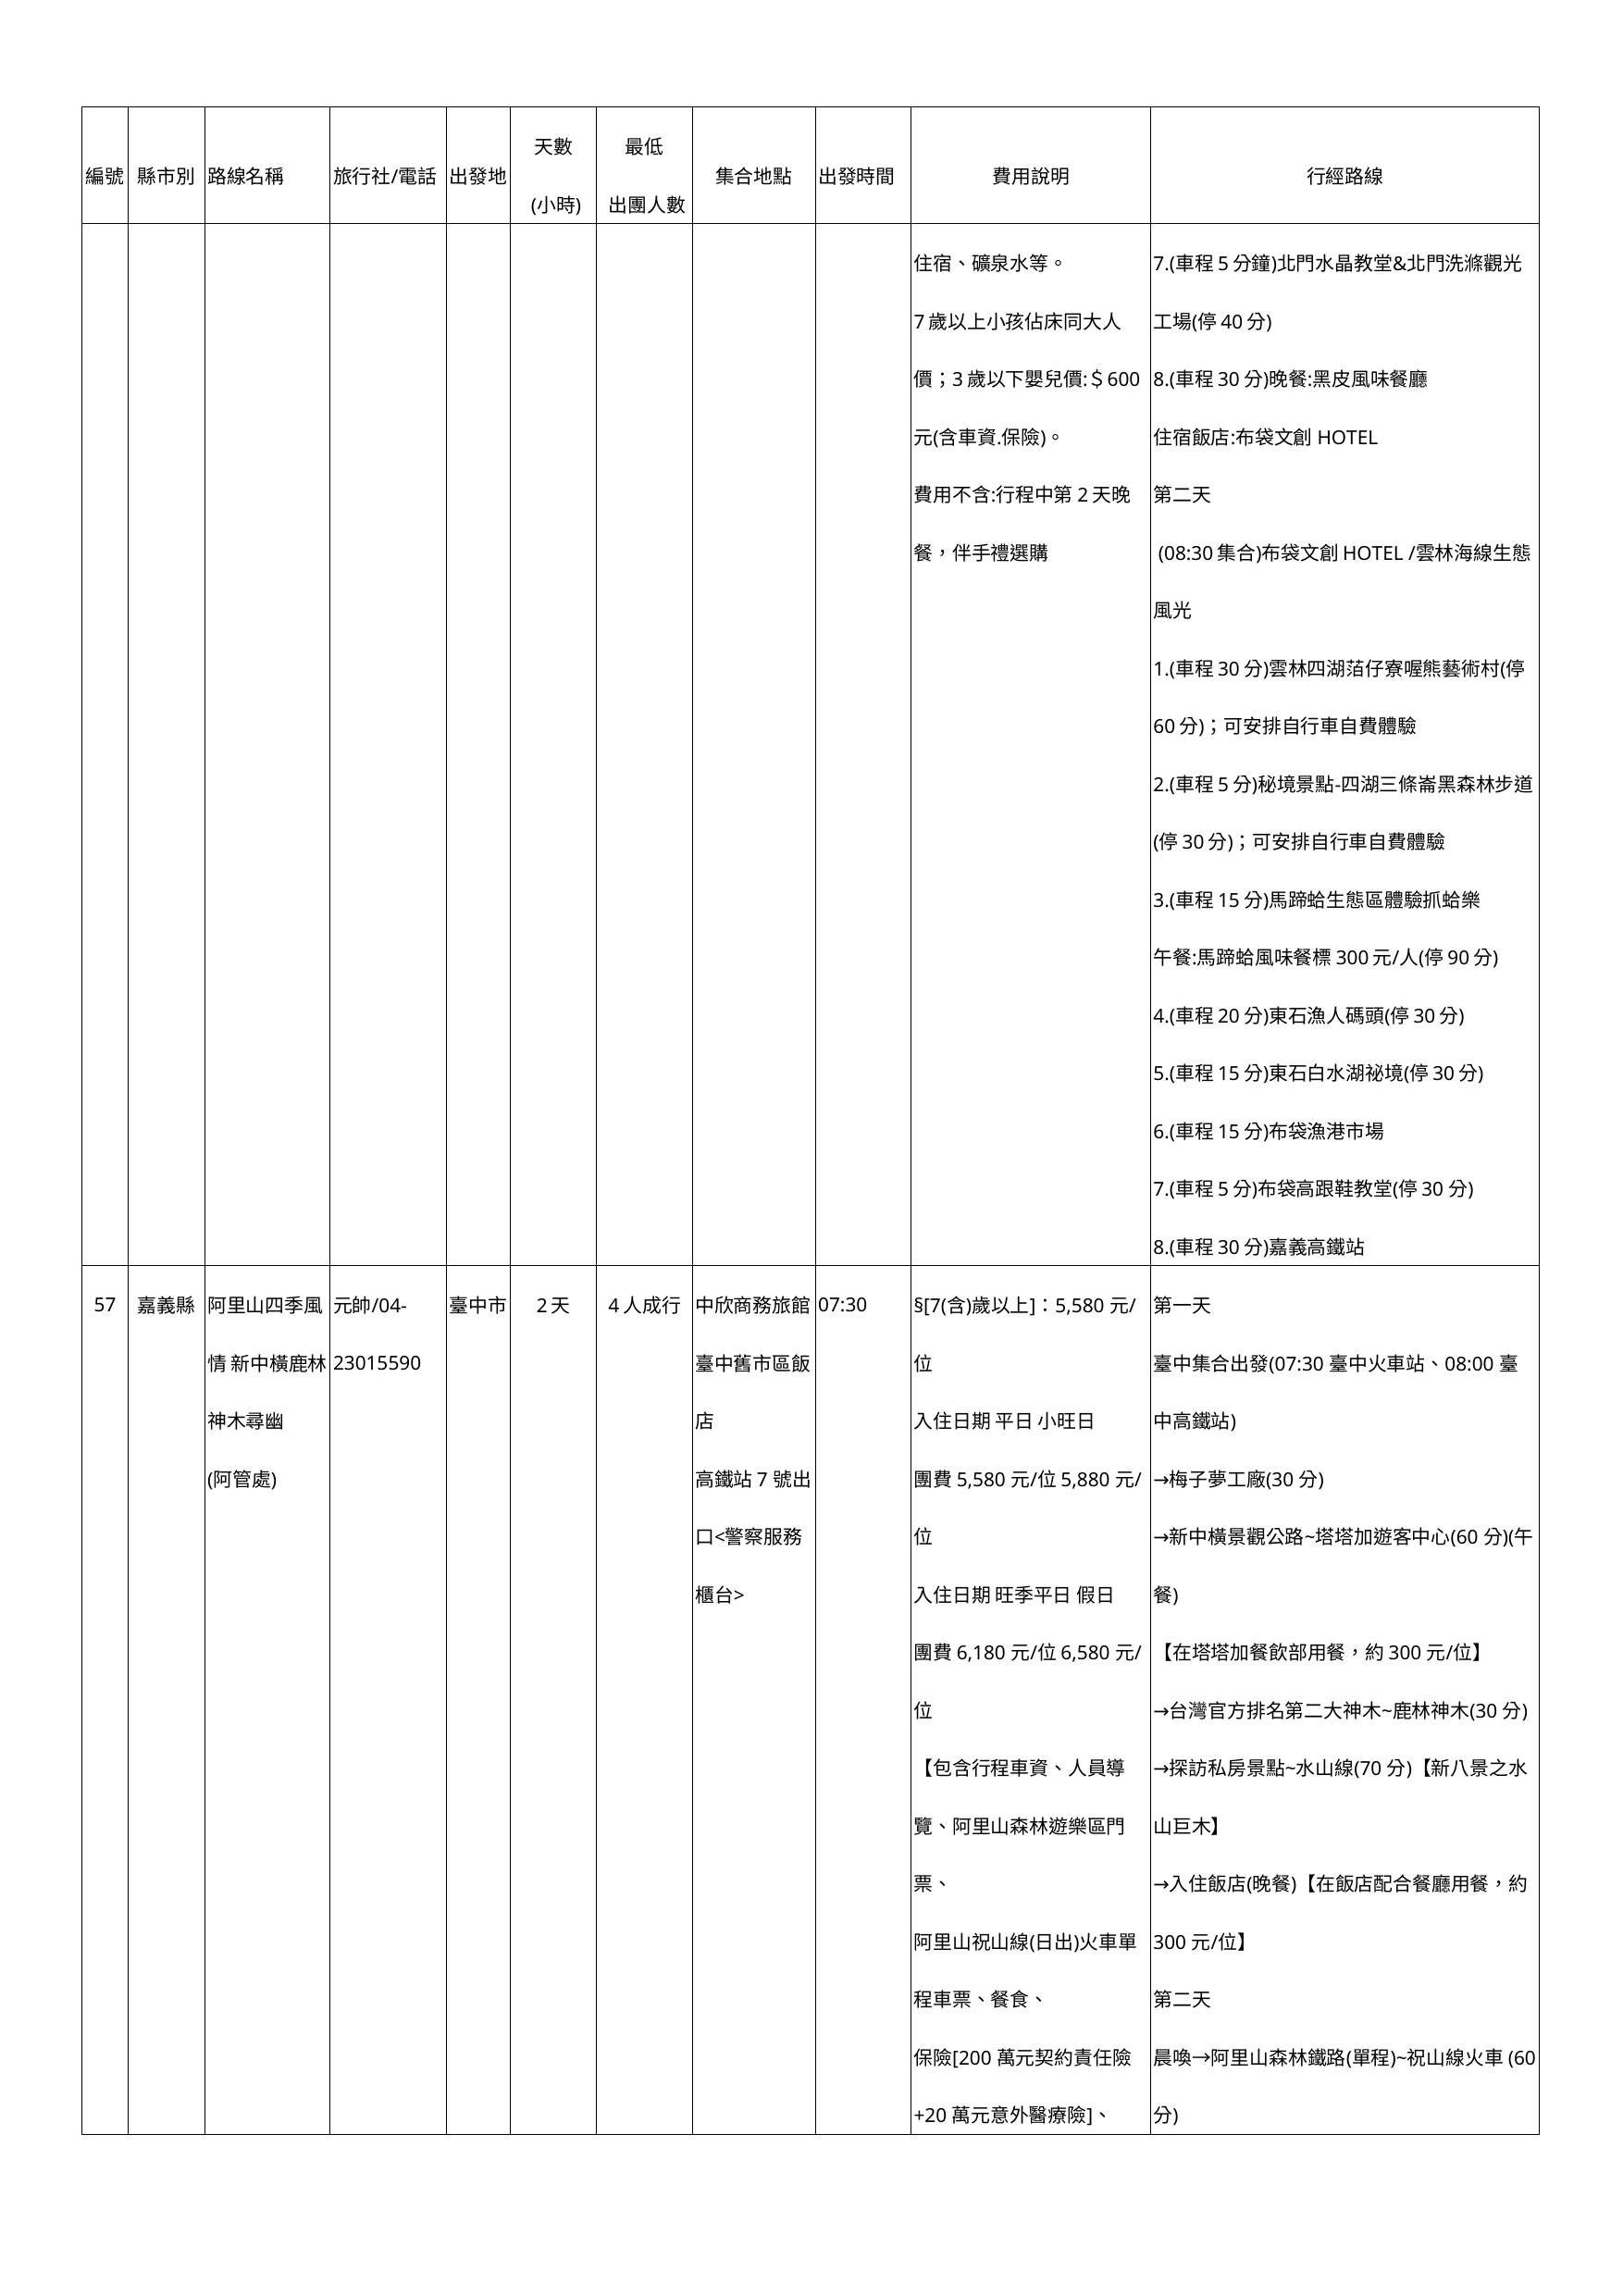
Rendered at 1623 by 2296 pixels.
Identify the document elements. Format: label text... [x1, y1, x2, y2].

table_cell 第一天 臺中集合出發(07:30 臺中火車站、08:00 臺中高鐵站) →梅子夢工廠(30 分) →新中橫景觀公路~塔塔加遊客中心(60 分)(午餐) 【在塔塔加餐飲部用餐，約300 元/位】 →台灣官方排名第二大神木~鹿林神木(30 分) →探訪私房景點~水山線(70 分)【新八景之水山巨木】 →入住飯店(晚餐)【在飯店配合餐廳用餐，約300 元/位】 第二天 晨喚→阿里山森林鐵路(單程)~祝山線火車 (60 分) [1151, 1266, 1539, 2134]
table_cell [693, 224, 815, 1265]
table_cell [205, 224, 329, 1265]
table_header 最低 出團人數 [597, 107, 692, 223]
table_cell [330, 224, 446, 1265]
table_header 路線名稱 [205, 107, 329, 223]
table_cell [597, 224, 692, 1265]
table_cell 4人成行 [597, 1266, 692, 2134]
table_cell 07:30 [816, 1266, 911, 2134]
table_header 旅行社/電話 [330, 107, 446, 223]
table_cell §[7(含)歲以上]：5,580 元/位 入住日期 平日 小旺日 團費 5,580 元/位 5,880 元/位 入住日期 旺季平日 假日 團費 6,180 元/位 6,580 元/位 【包含行程車資、人員導覽、阿里山森林遊樂區門票、 阿里山祝山線(日出)火車單程車票、餐食、 保險[200 萬元契約責任險+20 萬元意外醫療險]、 [911, 1266, 1150, 2134]
table_cell [447, 224, 510, 1265]
table_header 出發地 [447, 107, 510, 223]
table_cell 元帥/04-23015590 [330, 1266, 446, 2134]
table_cell [129, 224, 204, 1265]
table_header 集合地點 [693, 107, 815, 223]
table_cell 2天 [511, 1266, 596, 2134]
table_cell 臺中市 [447, 1266, 510, 2134]
table_cell 住宿、礦泉水等。 7歲以上小孩佔床同大人價；3歲以下嬰兒價:＄600元(含車資.保險)。 費用不含:行程中第 2天晚餐，伴手禮選購 [911, 224, 1150, 1265]
table_cell 57 [82, 1266, 128, 2134]
table_header 縣市別 [129, 107, 204, 223]
table_header 費用說明 [911, 107, 1150, 223]
table_header 出發時間 [816, 107, 911, 223]
table_cell [511, 224, 596, 1265]
table_cell 阿里山四季風情 新中橫鹿林神木尋幽 (阿管處) [205, 1266, 329, 2134]
table_cell 中欣商務旅館 臺中舊市區飯店 高鐵站7 號出口<警察服務櫃台> [693, 1266, 815, 2134]
table_cell [816, 224, 911, 1265]
table_header 天數 (小時) [511, 107, 596, 223]
table_header 編號 [82, 107, 128, 223]
table_cell 7.(車程5分鐘)北門水晶教堂&北門洗滌觀光工場(停40分) 8.(車程30分)晚餐:黑皮風味餐廳 住宿飯店:布袋文創 HOTEL 第二天 (08:30集合)布袋文創HOTEL /雲林海線生態風光 1.(車程30分)雲林四湖萡仔寮喔熊藝術村(停60分)；可安排自行車自費體驗 2.(車程5分)秘境景點-四湖三條崙黑森林步道(停30分)；可安排自行車自費體驗 3.(車程15分)馬蹄蛤生態區體驗抓蛤樂 午餐:馬蹄蛤風味餐標300元/人(停90分) 4.(車程20分)東石漁人碼頭(停30分) 5.(車程15分)東石白水湖祕境(停30分) 6.(車程15分)布袋漁港市場 7.(車程5分)布袋高跟鞋教堂(停30 分) 8.(車程30分)嘉義高鐵站 [1151, 224, 1539, 1265]
table_cell [82, 224, 128, 1265]
table_header 行經路線 [1151, 107, 1539, 223]
table_cell 嘉義縣 [129, 1266, 204, 2134]
